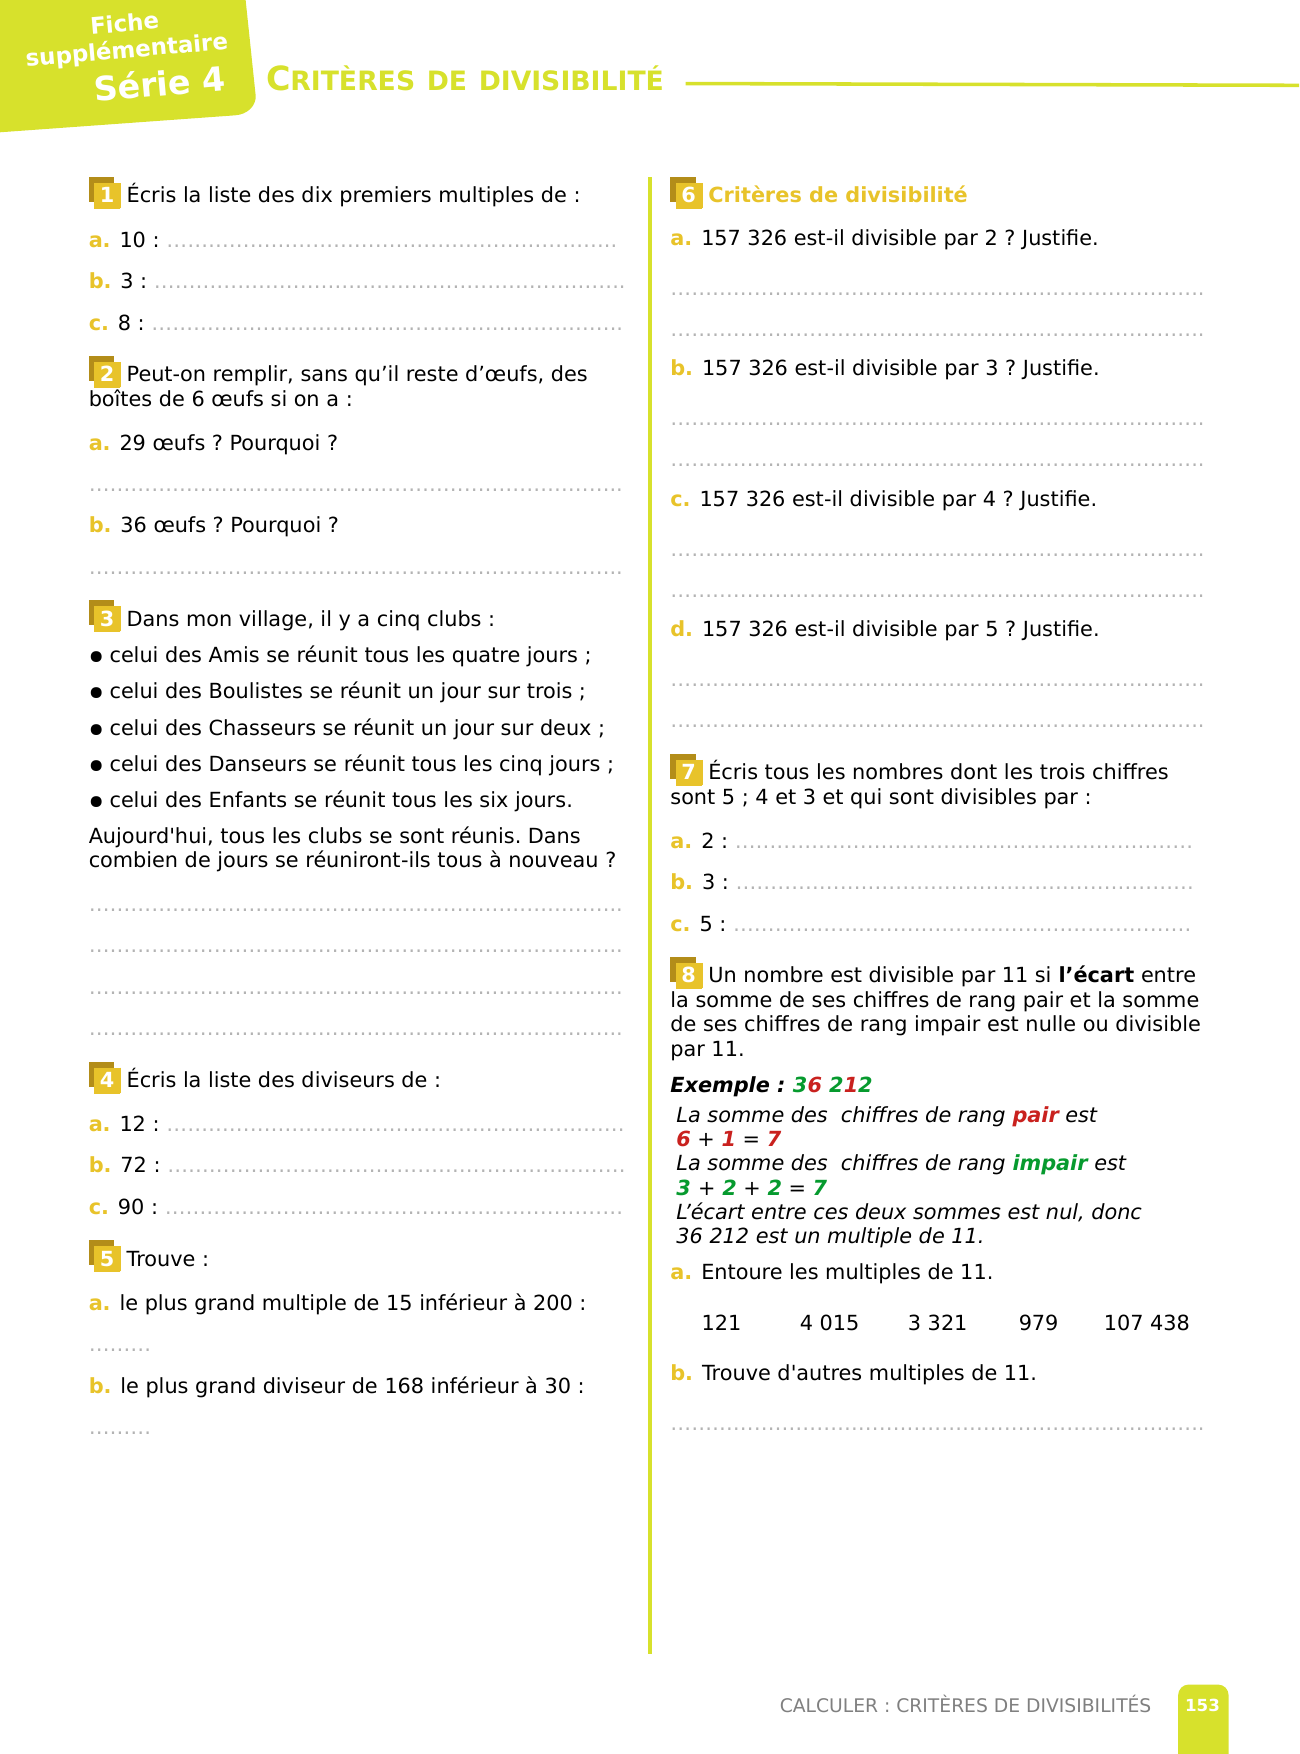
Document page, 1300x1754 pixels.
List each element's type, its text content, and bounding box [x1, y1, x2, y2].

subtitle [88, 1240, 94, 1271]
list le plus grand diviseur de 168 inférieur à 30 : ……… [88, 1360, 629, 1443]
subtitle Écris tous les nombres dont les trois chiffres sont 5 ; 4 et 3 et qui sont divisibles par : [670, 754, 1211, 809]
text ………………………………………………………………….. [88, 961, 629, 1002]
list 8 : ………………………………………………………….. [88, 297, 629, 338]
text ………………………………………………………………….. [670, 523, 1211, 564]
list 5 : ………………………………………………………… [670, 898, 1211, 939]
subtitle celui des Enfants se réunit tous les six jours. [88, 788, 623, 812]
text ………………………………………………………………….. [670, 653, 1211, 695]
list 72 : ………………………………………………………… [88, 1140, 629, 1181]
list le plus grand multiple de 15 inférieur à 200 : ……… [88, 1277, 629, 1360]
table_header 121 [670, 1296, 778, 1349]
text ………………………………………………………………….. [670, 1397, 1211, 1439]
list 90 : ………………………………………………………… [88, 1181, 629, 1223]
subtitle Critères de divisibilité [696, 177, 1211, 208]
text ………………………………………………………………….. [670, 434, 1211, 475]
subtitle celui des Chasseurs se réunit un jour sur deux ; [88, 716, 623, 740]
subtitle La somme des chiffres de rang impair est 3 + 2 + 2 = 7 [676, 1151, 1211, 1200]
list 157 326 est‑il divisible par 5 ? Justifie. [670, 617, 1211, 642]
text ………………………………………………………………….. [670, 695, 1211, 736]
list 157 326 est‑il divisible par 4 ? Justifie. [670, 487, 1211, 511]
subtitle Trouve : [114, 1240, 629, 1271]
list Trouve d'autres multiples de 11. [670, 1361, 1211, 1386]
subtitle celui des Amis se réunit tous les quatre jours ; [88, 643, 623, 667]
subtitle L’écart entre ces deux sommes est nul, donc 36 212 est un multiple de 11. [676, 1200, 1211, 1248]
text ………………………………………………………………….. [88, 541, 629, 583]
list 29 œufs ? Pourquoi ? [88, 417, 629, 458]
subtitle La somme des chiffres de rang pair est 6 + 1 = 7 [676, 1103, 1211, 1151]
table_header 107 438 [1088, 1296, 1211, 1349]
subtitle celui des Danseurs se réunit tous les cinq jours ; [88, 752, 623, 776]
subtitle Exemple : 36 212 [670, 1073, 1205, 1097]
table_header 4 015 [778, 1296, 886, 1349]
subtitle Aujourd'hui, tous les clubs se sont réunis. Dans combien de jours se réuniront‑ils tous à nouveau ? [88, 824, 623, 872]
list 157 326 est‑il divisible par 3 ? Justifie. [670, 356, 1211, 381]
text ………………………………………………………………….. [88, 878, 629, 920]
text ………………………………………………………………….. [88, 1002, 629, 1044]
subtitle Un nombre est divisible par 11 si l’écart entre la somme de ses chiffres de rang pair et la somme de ses chiffres de rang impair est nulle ou divisible par 11. [670, 957, 1211, 1061]
text ………………………………………………………………….. [670, 303, 1211, 345]
list Entoure les multiples de 11. [670, 1260, 1211, 1284]
list 2 : ………………………………………………………… [670, 815, 1211, 857]
text ………………………………………………………………….. [670, 392, 1211, 434]
list 3 : ………………………………………………………….. [88, 256, 629, 297]
text ………………………………………………………………….. [88, 920, 629, 961]
subtitle Écris la liste des diviseurs de : [114, 1062, 629, 1093]
list 36 œufs ? Pourquoi ? [88, 500, 629, 541]
subtitle Peut‑on remplir, sans qu’il reste d’œufs, des boîtes de 6 œufs si on a : [88, 356, 629, 411]
list 3 : ………………………………………………………… [670, 857, 1211, 898]
list 12 : ………………………………………………………… [88, 1098, 629, 1140]
subtitle celui des Boulistes se réunit un jour sur trois ; [88, 679, 623, 704]
subtitle Écris la liste des dix premiers multiples de : [114, 177, 629, 208]
text ………………………………………………………………….. [670, 262, 1211, 303]
table_header 979 [995, 1296, 1088, 1349]
list 10 : ……………………………………………………….. [88, 214, 629, 256]
list 157 326 est‑il divisible par 2 ? Justifie. [670, 226, 1211, 250]
table_header 3 321 [886, 1296, 994, 1349]
text ………………………………………………………………….. [88, 458, 629, 500]
subtitle Dans mon village, il y a cinq clubs : [114, 600, 629, 631]
text ………………………………………………………………….. [670, 564, 1211, 606]
